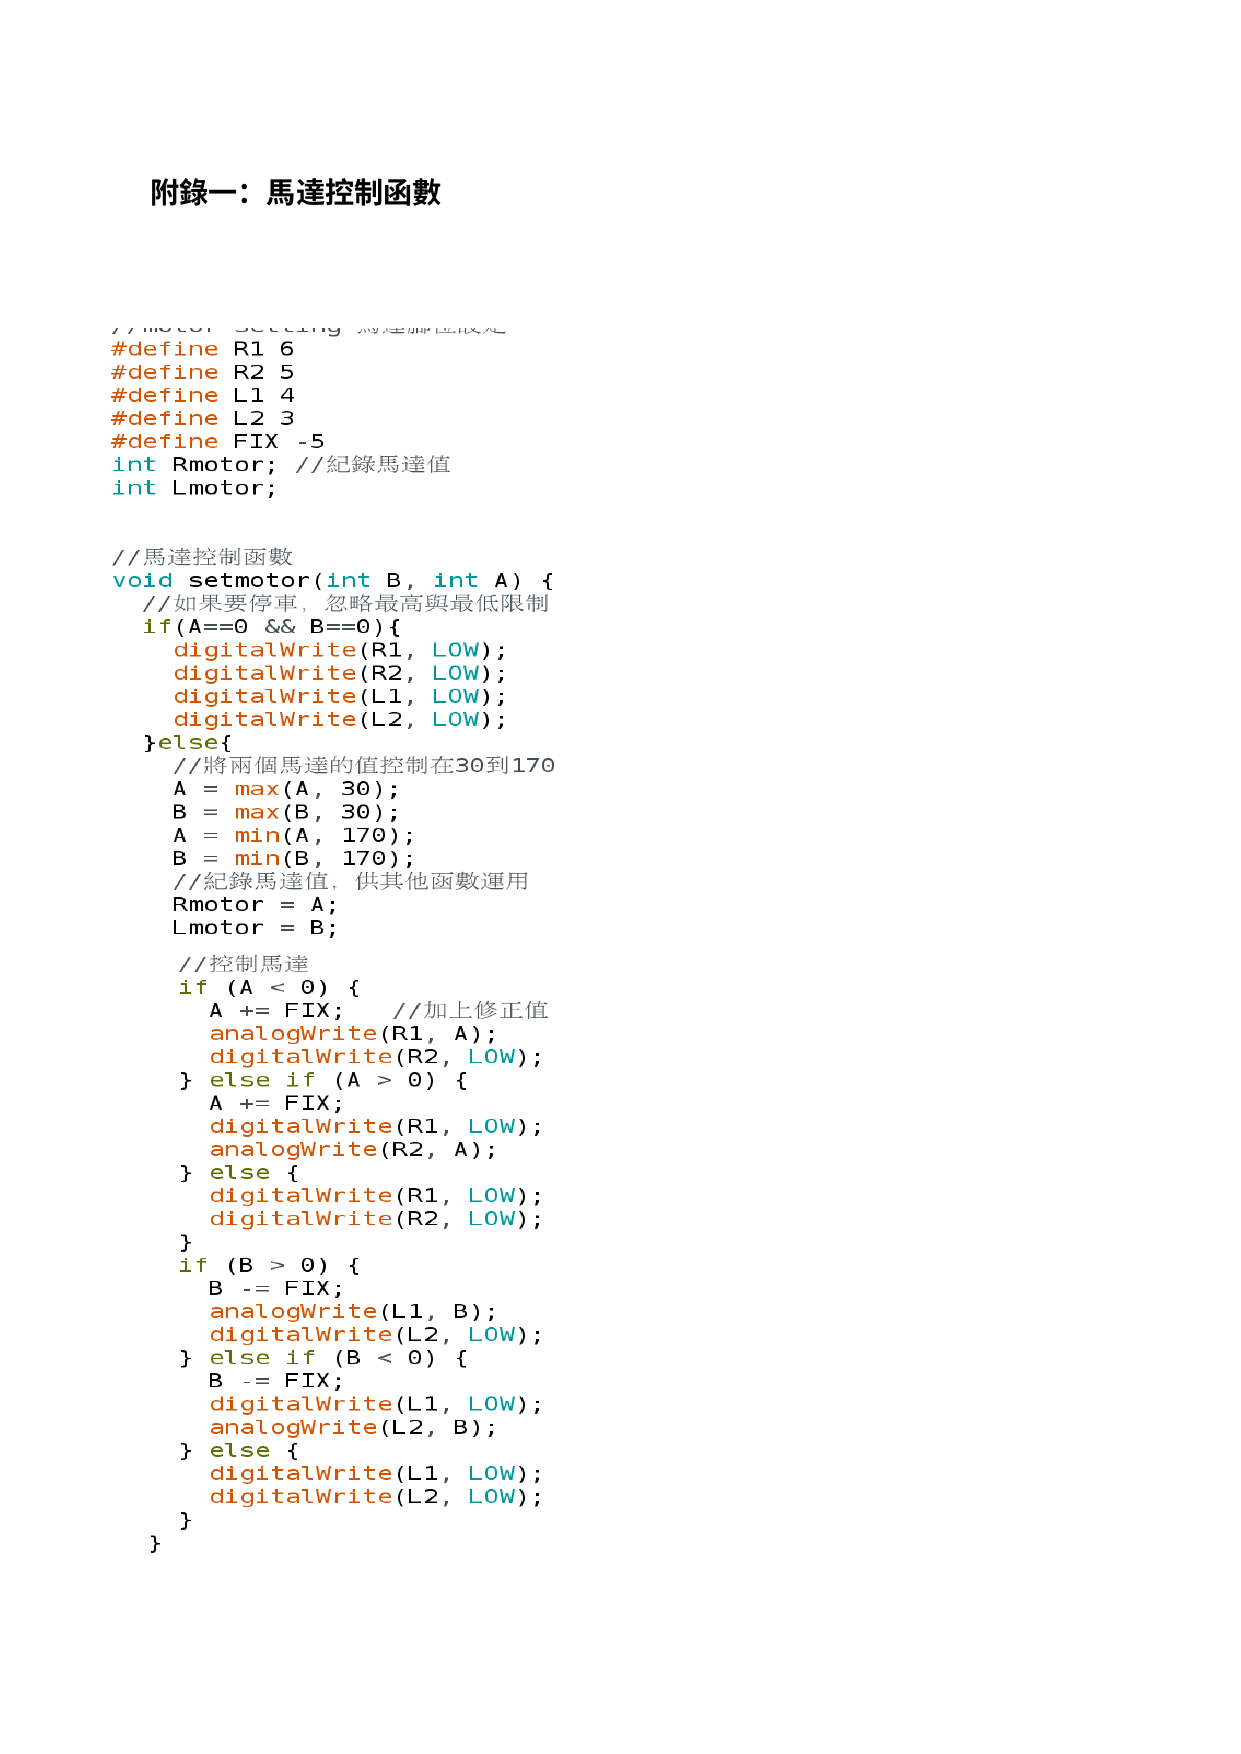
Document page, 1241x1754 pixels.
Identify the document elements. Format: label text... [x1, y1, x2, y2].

text 附錄一：馬達控制函數 [150, 175, 1090, 211]
picture [111, 328, 602, 1553]
